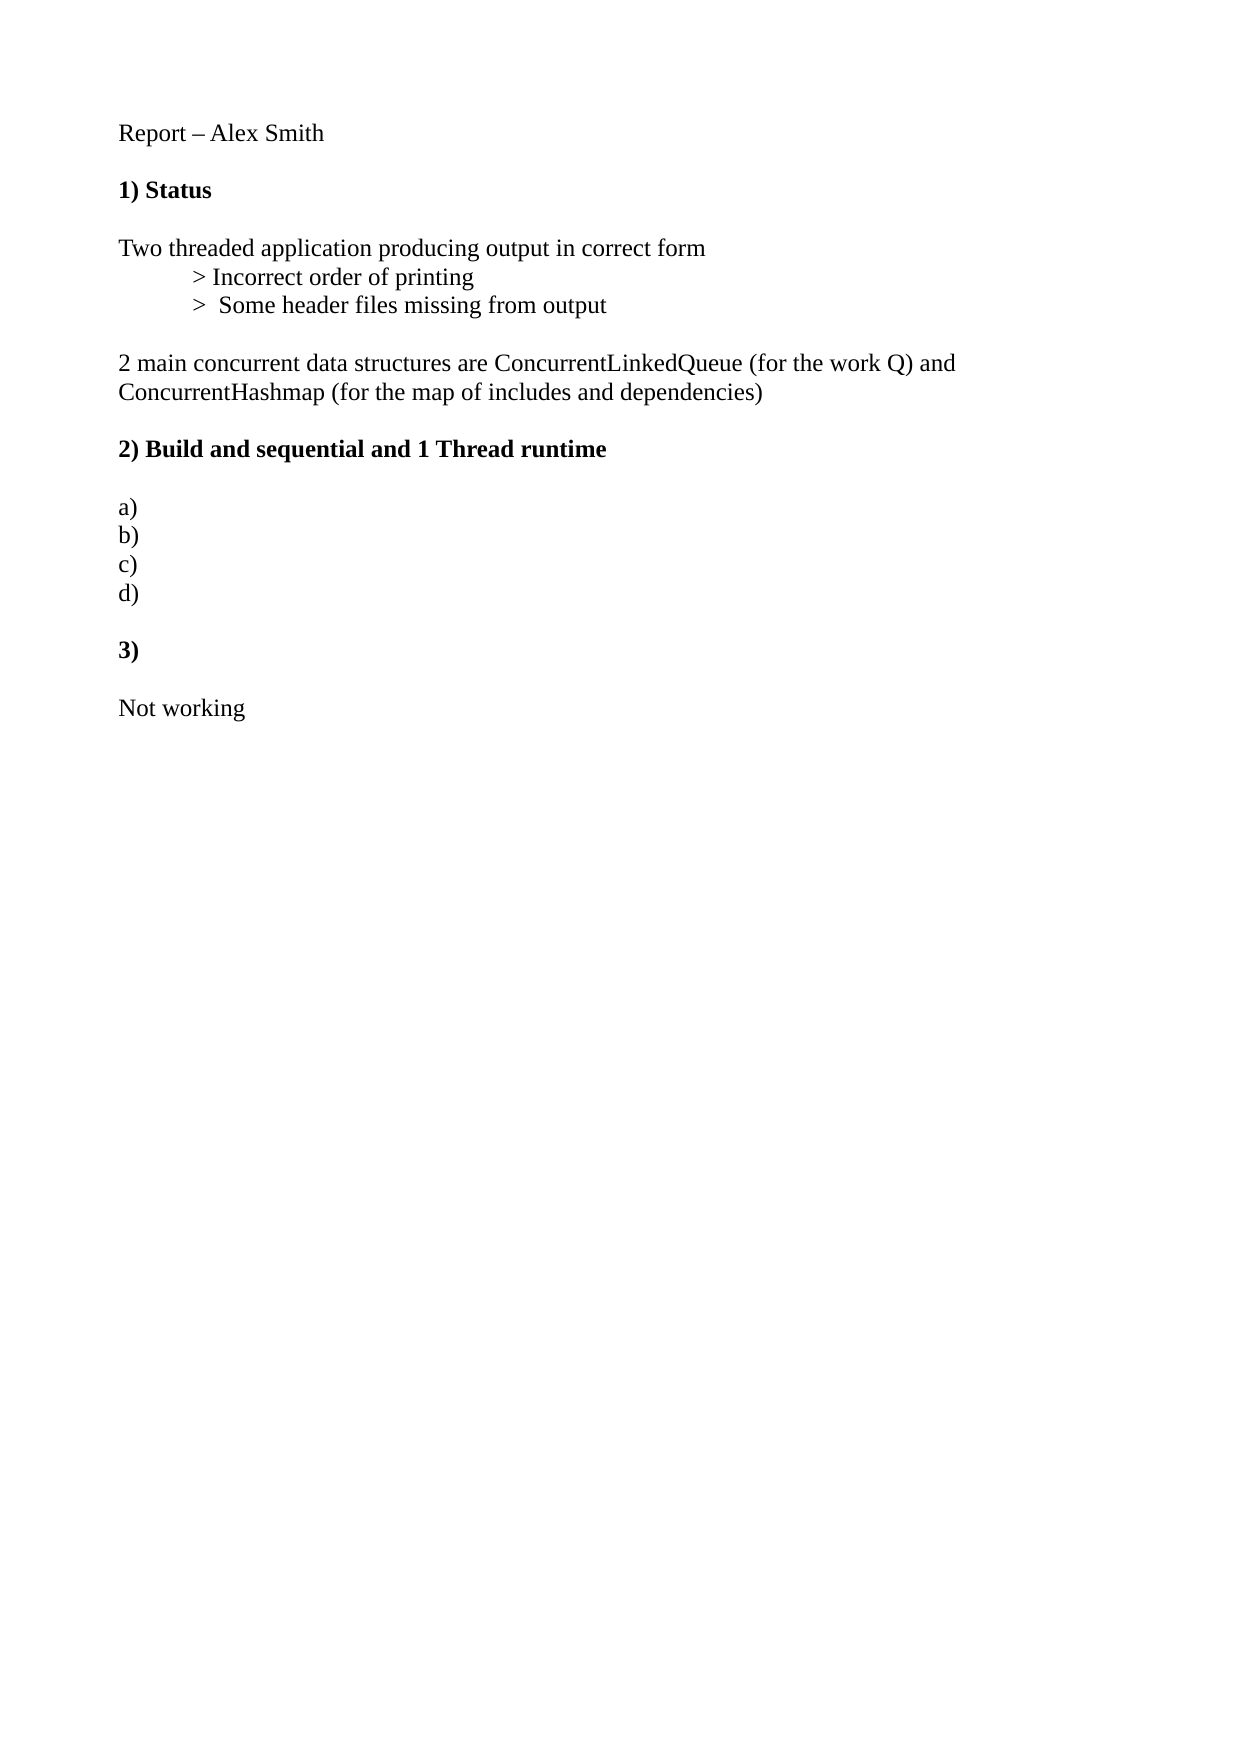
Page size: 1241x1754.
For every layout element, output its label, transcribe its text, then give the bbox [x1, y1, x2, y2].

text 3) [118, 636, 1122, 664]
text 2 main concurrent data structures are ConcurrentLinkedQueue (for the work Q) and ConcurrentHashmap (for the map of includes and dependencies) [118, 348, 1122, 406]
text Report – Alex Smith [118, 118, 1122, 147]
text Not working [118, 693, 1122, 722]
text b) [118, 521, 1122, 549]
text d) [118, 578, 1122, 607]
text > Incorrect order of printing [118, 262, 1122, 291]
text Two threaded application producing output in correct form [118, 233, 1122, 262]
text > Some header files missing from output [118, 291, 1122, 319]
text a) [118, 492, 1122, 521]
text c) [118, 549, 1122, 578]
text 2) Build and sequential and 1 Thread runtime [118, 434, 1122, 463]
text 1) Status [118, 176, 1122, 204]
